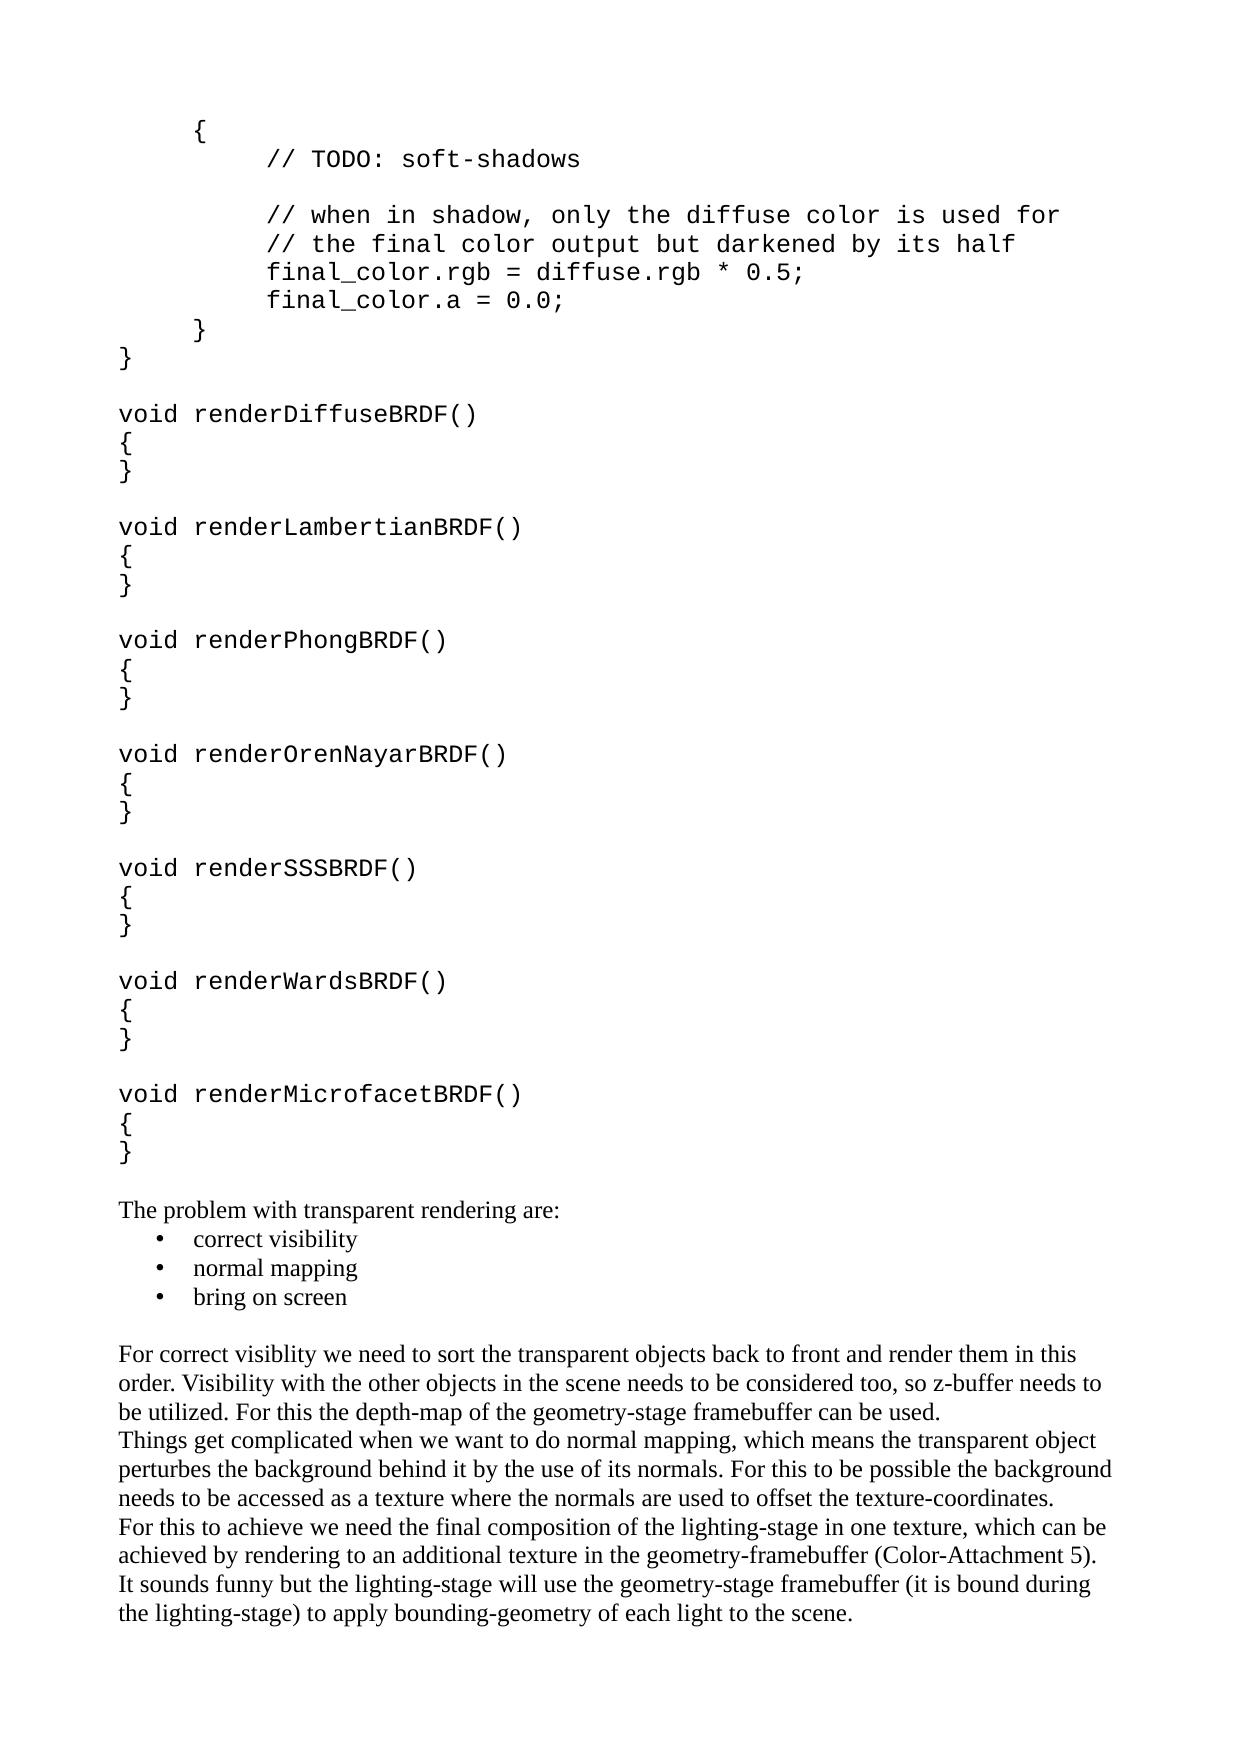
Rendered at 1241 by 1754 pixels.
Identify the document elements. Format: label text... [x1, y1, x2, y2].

text For this to achieve we need the final composition of the lighting-stage in one texture, which can be achieved by rendering to an additional texture in the geometry-framebuffer (Color-Attachment 5). [118, 1512, 1122, 1569]
text { [118, 883, 1122, 912]
text Things get complicated when we want to do normal mapping, which means the transparent object perturbes the background behind it by the use of its normals. For this to be possible the background needs to be accessed as a texture where the normals are used to offset the texture-coordinates. [118, 1426, 1122, 1512]
text } [118, 912, 1122, 940]
text { [118, 118, 1122, 146]
text { [118, 1110, 1122, 1138]
text } [118, 1138, 1122, 1167]
text It sounds funny but the lighting-stage will use the geometry-stage framebuffer (it is bound during the lighting-stage) to apply bounding-geometry of each light to the scene. [118, 1569, 1122, 1627]
text void renderMicrofacetBRDF() [118, 1082, 1122, 1110]
text // the final color output but darkened by its half [118, 231, 1122, 260]
text final_color.a = 0.0; [118, 288, 1122, 316]
text } [118, 345, 1122, 373]
text { [118, 656, 1122, 685]
text } [118, 458, 1122, 486]
text For correct visiblity we need to sort the transparent objects back to front and render them in this order. Visibility with the other objects in the scene needs to be considered too, so z-buffer needs to be utilized. For this the depth-map of the geometry-stage framebuffer can be used. [118, 1339, 1122, 1426]
list normal mapping [156, 1253, 1122, 1282]
text // TODO: soft-shadows [118, 146, 1122, 175]
text { [118, 770, 1122, 798]
text The problem with transparent rendering are: [118, 1196, 1122, 1224]
text } [118, 316, 1122, 345]
text { [118, 543, 1122, 571]
text void renderLambertianBRDF() [118, 515, 1122, 543]
list correct visibility [156, 1224, 1122, 1253]
list bring on screen [156, 1282, 1122, 1311]
text { [118, 997, 1122, 1025]
text final_color.rgb = diffuse.rgb * 0.5; [118, 260, 1122, 288]
text } [118, 571, 1122, 600]
text void renderWardsBRDF() [118, 968, 1122, 997]
text void renderPhongBRDF() [118, 628, 1122, 656]
text void renderSSSBRDF() [118, 855, 1122, 883]
text } [118, 685, 1122, 713]
text // when in shadow, only the diffuse color is used for [118, 203, 1122, 231]
text { [118, 430, 1122, 458]
text } [118, 1025, 1122, 1053]
text void renderDiffuseBRDF() [118, 401, 1122, 430]
text void renderOrenNayarBRDF() [118, 742, 1122, 770]
text } [118, 798, 1122, 827]
